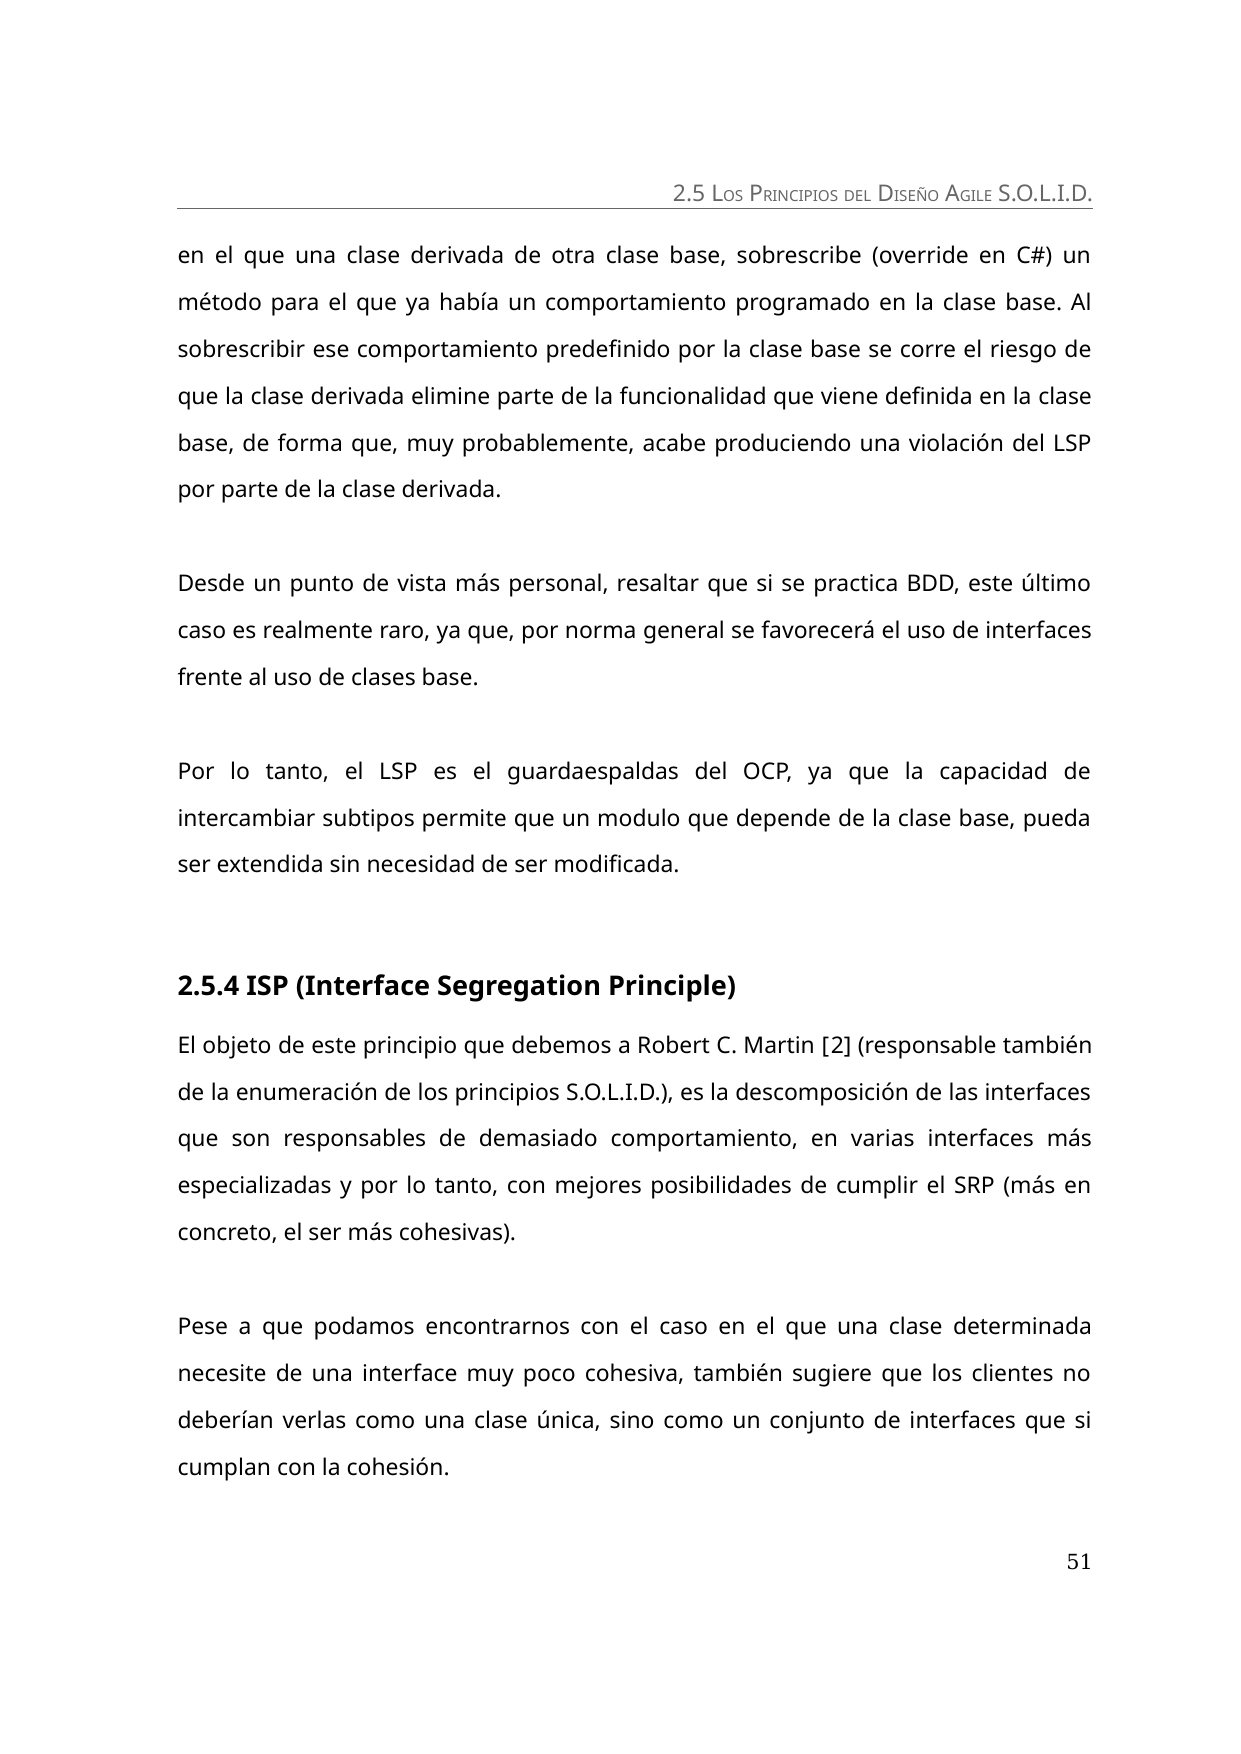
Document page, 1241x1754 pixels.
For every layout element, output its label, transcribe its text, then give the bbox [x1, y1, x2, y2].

subtitle ISP (Interface Segregation Principle) [177, 967, 1093, 1004]
text Desde un punto de vista más personal, resaltar que si se practica BDD, este último caso es realmente raro, ya que, por norma general se favorecerá el uso de interfaces frente al uso de clases base. [177, 567, 1093, 692]
text Por lo tanto, el LSP es el guardaespaldas del OCP, ya que la capacidad de intercambiar subtipos permite que un modulo que depende de la clase base, pueda ser extendida sin necesidad de ser modificada. [177, 754, 1093, 879]
text en el que una clase derivada de otra clase base, sobrescribe (override en C#) un método para el que ya había un comportamiento programado en la clase base. Al sobrescribir ese comportamiento predefinido por la clase base se corre el riesgo de que la clase derivada elimine parte de la funcionalidad que viene definida en la clase base, de forma que, muy probablemente, acabe produciendo una violación del LSP por parte de la clase derivada. [177, 239, 1093, 504]
text El objeto de este principio que debemos a Robert C. Martin [2] (responsable también de la enumeración de los principios S.O.L.I.D.), es la descomposición de las interfaces que son responsables de demasiado comportamiento, en varias interfaces más especializadas y por lo tanto, con mejores posibilidades de cumplir el SRP (más en concreto, el ser más cohesivas). [177, 1028, 1093, 1247]
text Pese a que podamos encontrarnos con el caso en el que una clase determinada necesite de una interface muy poco cohesiva, también sugiere que los clientes no deberían verlas como una clase única, sino como un conjunto de interfaces que si cumplan con la cohesión. [177, 1310, 1093, 1482]
